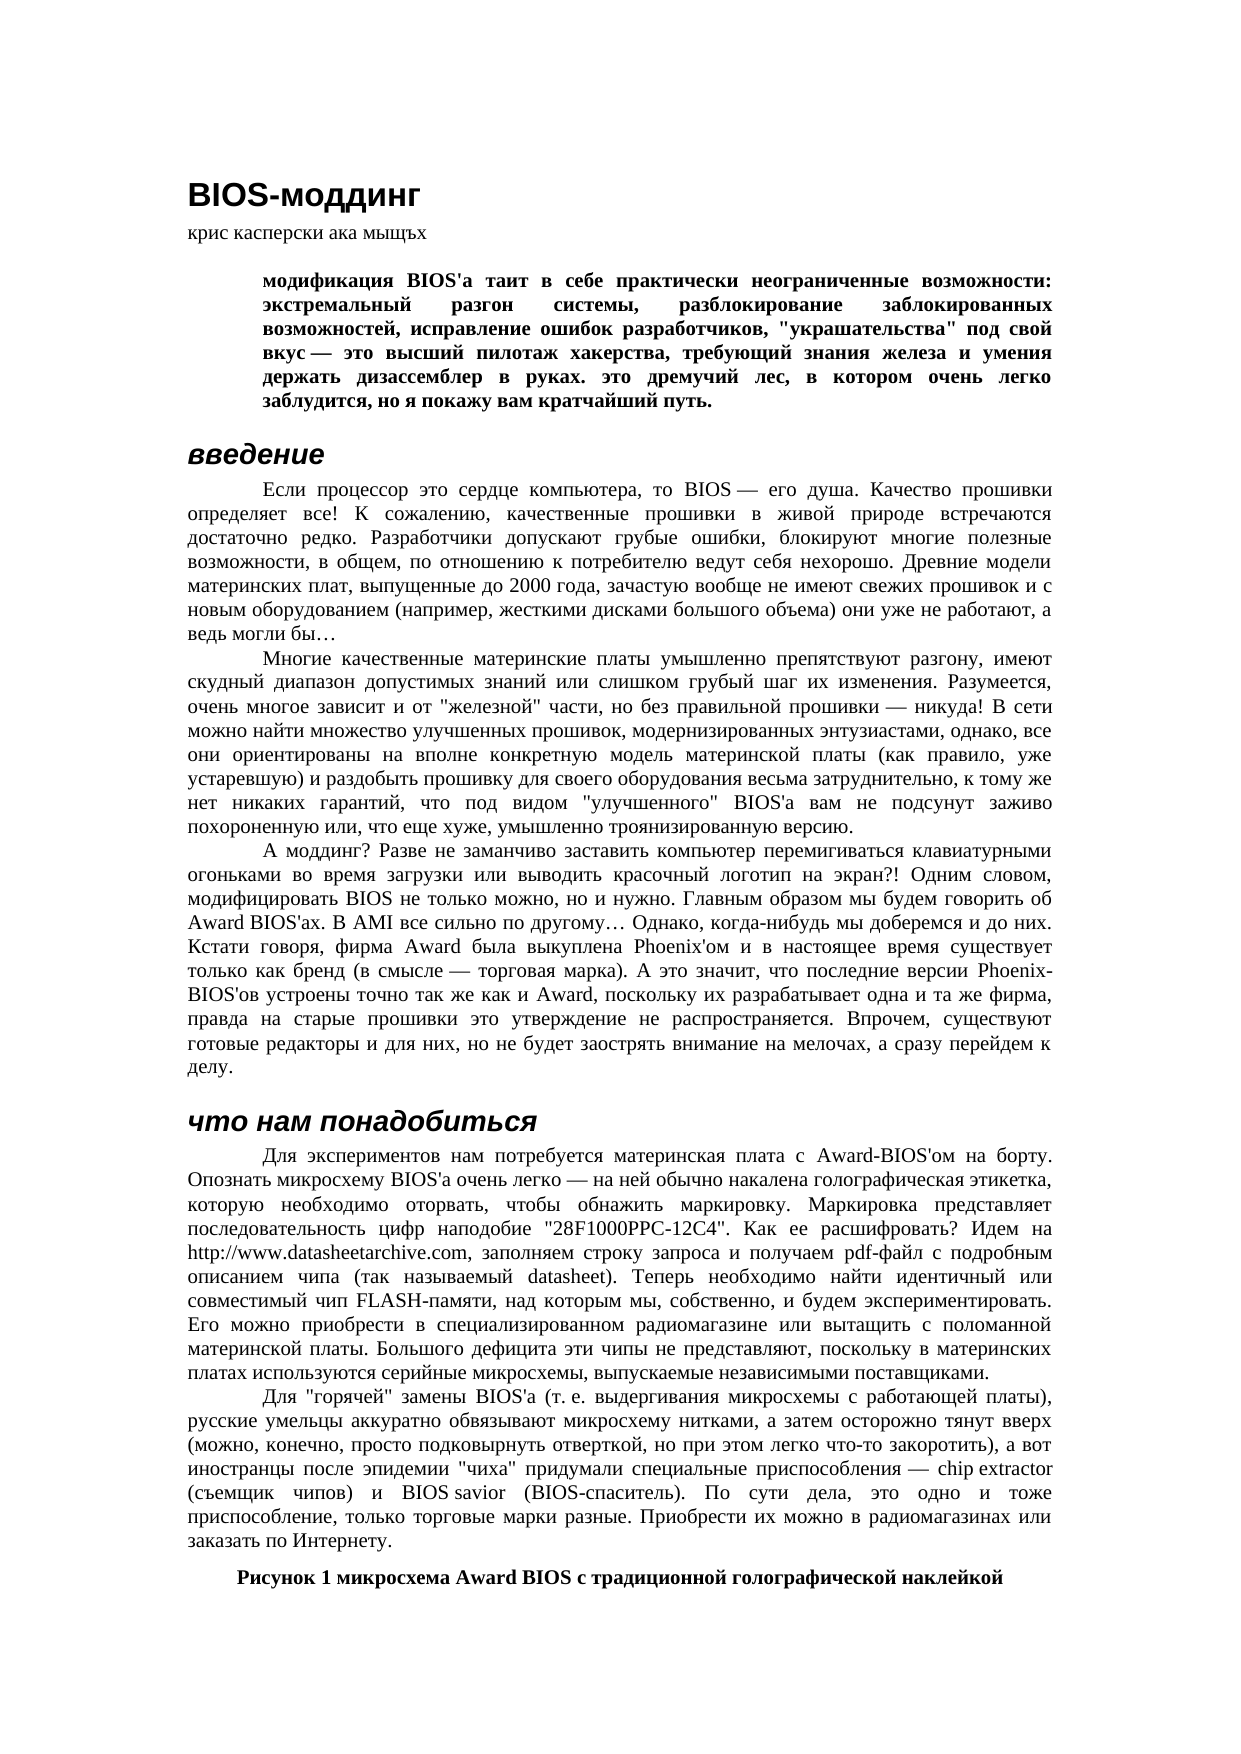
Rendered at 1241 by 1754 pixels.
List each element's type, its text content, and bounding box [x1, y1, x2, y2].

text Многие качественные материнские платы умышленно препятствуют разгону, имеют скудный диапазон допустимых знаний или слишком грубый шаг их изменения. Разумеется, очень многое зависит и от "железной" части, но без правильной прошивки — никуда! В сети можно найти множество улучшенных прошивок, модернизированных энтузиастами, однако, все они ориентированы на вполне конкретную модель материнской платы (как правило, уже устаревшую) и раздобыть прошивку для своего оборудования весьма затруднительно, к тому же нет никаких гарантий, что под видом "улучшенного" BIOS'а вам не подсунут заживо похороненную или, что еще хуже, умышленно троянизированную версию. [187, 645, 1053, 838]
subtitle введение [187, 437, 1053, 471]
text крис касперски ака мыщъх [187, 220, 1053, 244]
text А моддинг? Разве не заманчиво заставить компьютер перемигиваться клавиатурными огоньками во время загрузки или выводить красочный логотип на экран?! Одним словом, модифицировать BIOS не только можно, но и нужно. Главным образом мы будем говорить об Award BIOS'ах. В AMI все сильно по другому… Однако, когда-нибудь мы доберемся и до них. Кстати говоря, фирма Award была выкуплена Phoenix'ом и в настоящее время существует только как бренд (в смысле — торговая марка). А это значит, что последние версии Phoenix-BIOS'ов устроены точно так же как и Award, поскольку их разрабатывает одна и та же фирма, правда на старые прошивки это утверждение не распространяется. Впрочем, существуют готовые редакторы и для них, но не будет заострять внимание на мелочах, а сразу перейдем к делу. [187, 838, 1053, 1078]
text Для экспериментов нам потребуется материнская плата с Award-BIOS'ом на борту. Опознать микросхему BIOS'а очень легко — на ней обычно накалена голографическая этикетка, которую необходимо оторвать, чтобы обнажить маркировку. Маркировка представляет последовательность цифр наподобие "28F1000PPC-12C4". Как ее расшифровать? Идем на http://www.datasheetarchive.com, заполняем строку запроса и получаем pdf-файл с подробным описанием чипа (так называемый datasheet). Теперь необходимо найти идентичный или совместимый чип FLASH-памяти, над которым мы, собственно, и будем экспериментировать. Его можно приобрести в специализированном радиомагазине или вытащить с поломанной материнской платы. Большого дефицита эти чипы не представляют, поскольку в материнских платах используются серийные микросхемы, выпускаемые независимыми поставщиками. [187, 1143, 1053, 1384]
subtitle BIOS-моддинг [187, 175, 1053, 213]
text Рисунок 1 микросхема Award BIOS с традиционной голографической наклейкой [187, 1565, 1053, 1589]
text Если процессор это сердце компьютера, то BIOS — его душа. Качество прошивки определяет все! К сожалению, качественные прошивки в живой природе встречаются достаточно редко. Разработчики допускают грубые ошибки, блокируют многие полезные возможности, в общем, по отношению к потребителю ведут себя нехорошо. Древние модели материнских плат, выпущенные до 2000 года, зачастую вообще не имеют свежих прошивок и с новым оборудованием (например, жесткими дисками большого объема) они уже не работают, а ведь могли бы… [187, 477, 1053, 645]
subtitle что нам понадобиться [187, 1103, 1053, 1137]
text модификация BIOS'а таит в себе практически неограниченные возможности: экстремальный разгон системы, разблокирование заблокированных возможностей, исправление ошибок разработчиков, "украшательства" под свой вкус — это высший пилотаж хакерства, требующий знания железа и умения держать дизассемблер в руках. это дремучий лес, в котором очень легко заблудится, но я покажу вам кратчайший путь. [262, 268, 1053, 412]
text Для "горячей" замены BIOS'а (т. е. выдергивания микросхемы с работающей платы), русские умельцы аккуратно обвязывают микросхему нитками, а затем осторожно тянут вверх (можно, конечно, просто подковырнуть отверткой, но при этом легко что-то закоротить), а вот иностранцы после эпидемии "чиха" придумали специальные приспособления — chip extractor (съемщик чипов) и BIOS savior (BIOS-спаситель). По сути дела, это одно и тоже приспособление, только торговые марки разные. Приобрести их можно в радиомагазинах или заказать по Интернету. [187, 1384, 1053, 1552]
